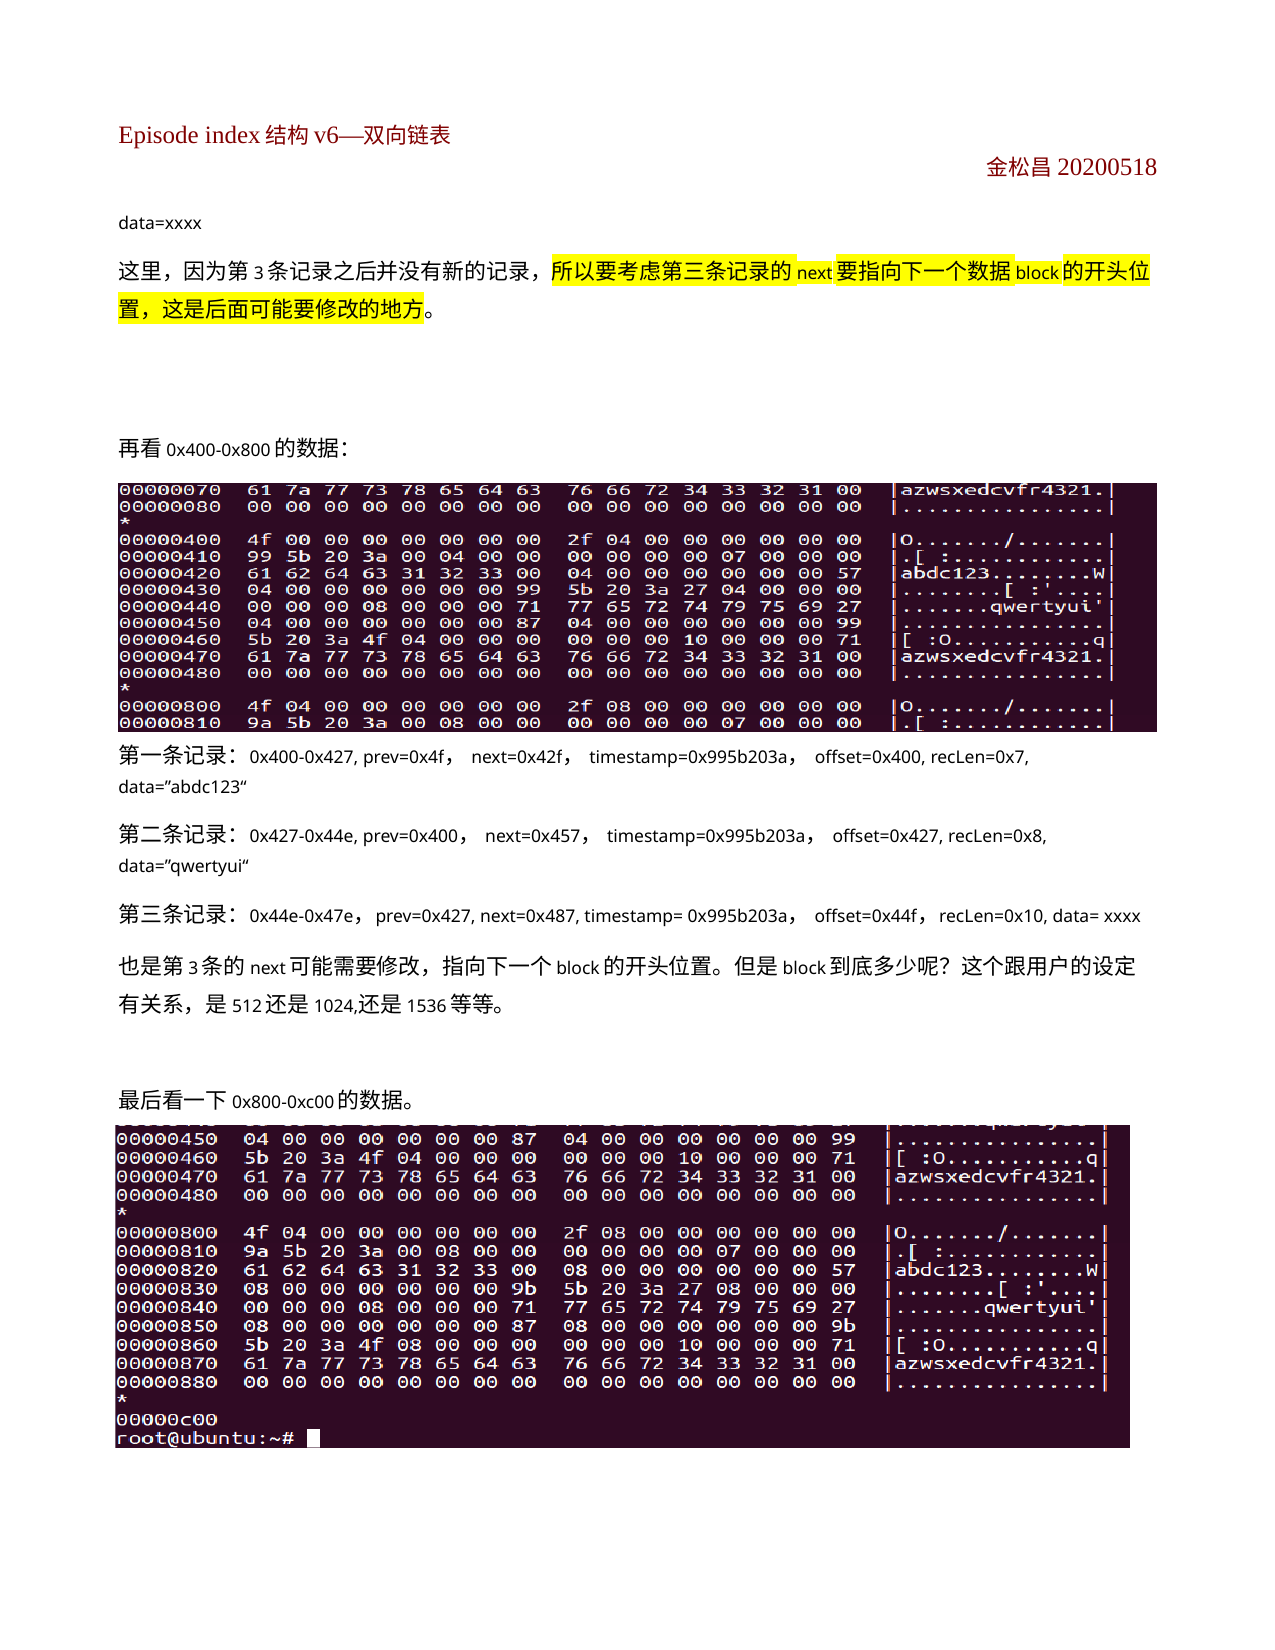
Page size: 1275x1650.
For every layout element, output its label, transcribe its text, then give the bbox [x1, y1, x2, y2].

text 这里，因为第3条记录之后并没有新的记录，所以要考虑第三条记录的next要指向下一个数据block的开头位置，这是后面可能要修改的地方。 [118, 254, 1157, 324]
picture [115, 1125, 1130, 1448]
text 再看0x400-0x800的数据： [118, 431, 1157, 462]
text 第三条记录：0x44e-0x47e，prev=0x427, next=0x487, timestamp= 0x995b203a， offset=0x44f，recLen=0x10, data= xxxx [118, 897, 1157, 928]
text 最后看一下0x800-0xc00的数据。 [118, 1083, 1157, 1114]
text 第二条记录：0x427-0x44e, prev=0x400， next=0x457， timestamp=0x995b203a， offset=0x427, recLen=0x8, data=”qwertyui“ [118, 817, 1157, 878]
text 第一条记录：0x400-0x427, prev=0x4f， next=0x42f， timestamp=0x995b203a， offset=0x400, recLen=0x7, data=”abdc123“ [118, 732, 1157, 798]
text data=xxxx [118, 211, 1157, 235]
text 也是第3条的next可能需要修改，指向下一个block的开头位置。但是block到底多少呢？这个跟用户的设定有关系，是512还是1024,还是1536等等。 [118, 949, 1157, 1019]
picture [118, 483, 1157, 732]
